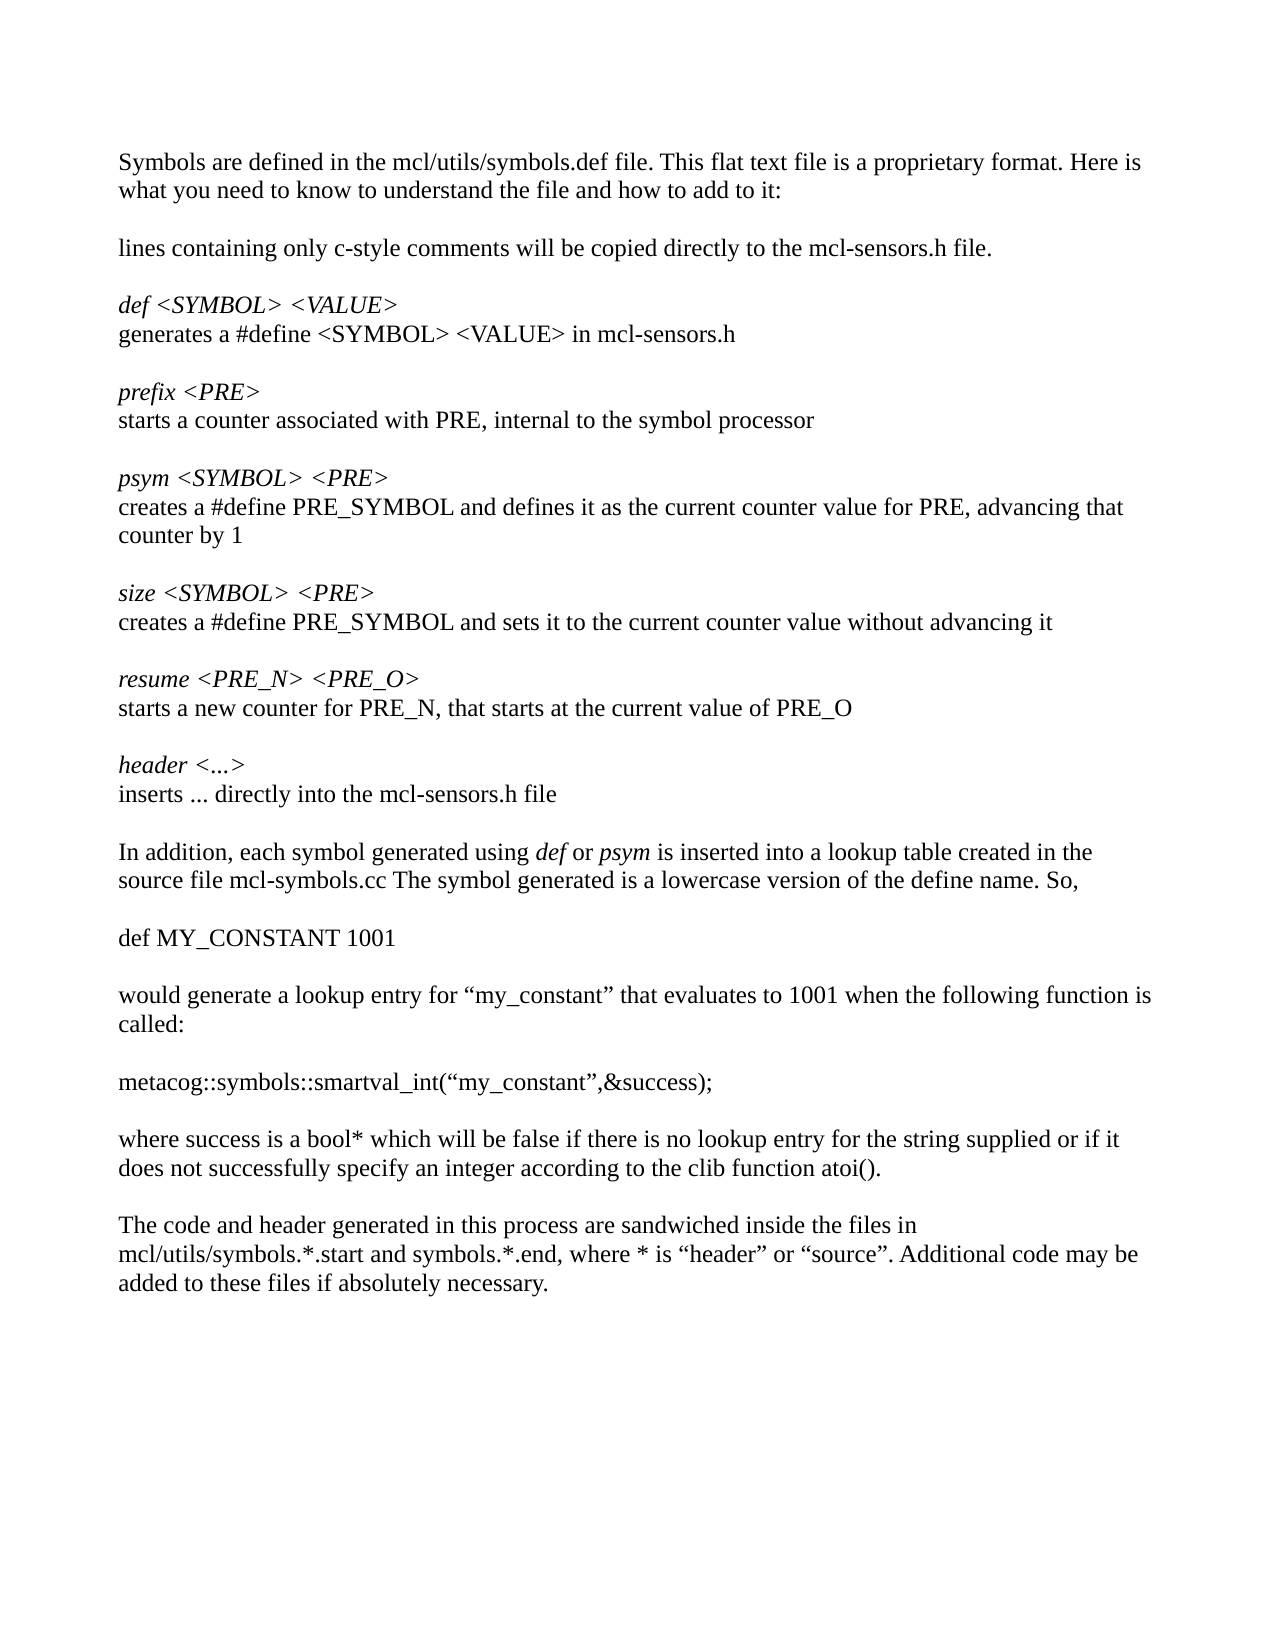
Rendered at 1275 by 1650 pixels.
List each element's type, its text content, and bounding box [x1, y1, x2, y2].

text starts a new counter for PRE_N, that starts at the current value of PRE_O [118, 693, 1157, 722]
text prefix <PRE> [118, 377, 1157, 406]
text creates a #define PRE_SYMBOL and defines it as the current counter value for PRE, advancing that counter by 1 [118, 492, 1157, 549]
text Symbols are defined in the mcl/utils/symbols.def file. This flat text file is a proprietary format. Here is what you need to know to understand the file and how to add to it: [118, 147, 1157, 204]
text header <...> [118, 751, 1157, 779]
text creates a #define PRE_SYMBOL and sets it to the current counter value without advancing it [118, 607, 1157, 636]
text The code and header generated in this process are sandwiched inside the files in mcl/utils/symbols.*.start and symbols.*.end, where * is “header” or “source”. Additional code may be added to these files if absolutely necessary. [118, 1211, 1157, 1297]
text would generate a lookup entry for “my_constant” that evaluates to 1001 when the following function is called: [118, 981, 1157, 1038]
text def MY_CONSTANT 1001 [118, 923, 1157, 952]
text lines containing only c-style comments will be copied directly to the mcl-sensors.h file. [118, 233, 1157, 262]
text resume <PRE_N> <PRE_O> [118, 664, 1157, 693]
text inserts ... directly into the mcl-sensors.h file [118, 779, 1157, 808]
text def <SYMBOL> <VALUE> [118, 291, 1157, 319]
text starts a counter associated with PRE, internal to the symbol processor [118, 406, 1157, 434]
text size <SYMBOL> <PRE> [118, 578, 1157, 607]
text psym <SYMBOL> <PRE> [118, 463, 1157, 492]
text generates a #define <SYMBOL> <VALUE> in mcl-sensors.h [118, 319, 1157, 348]
text In addition, each symbol generated using def or psym is inserted into a lookup table created in the source file mcl-symbols.cc The symbol generated is a lowercase version of the define name. So, [118, 837, 1157, 894]
text metacog::symbols::smartval_int(“my_constant”,&success); [118, 1067, 1157, 1096]
text where success is a bool* which will be false if there is no lookup entry for the string supplied or if it does not successfully specify an integer according to the clib function atoi(). [118, 1124, 1157, 1182]
